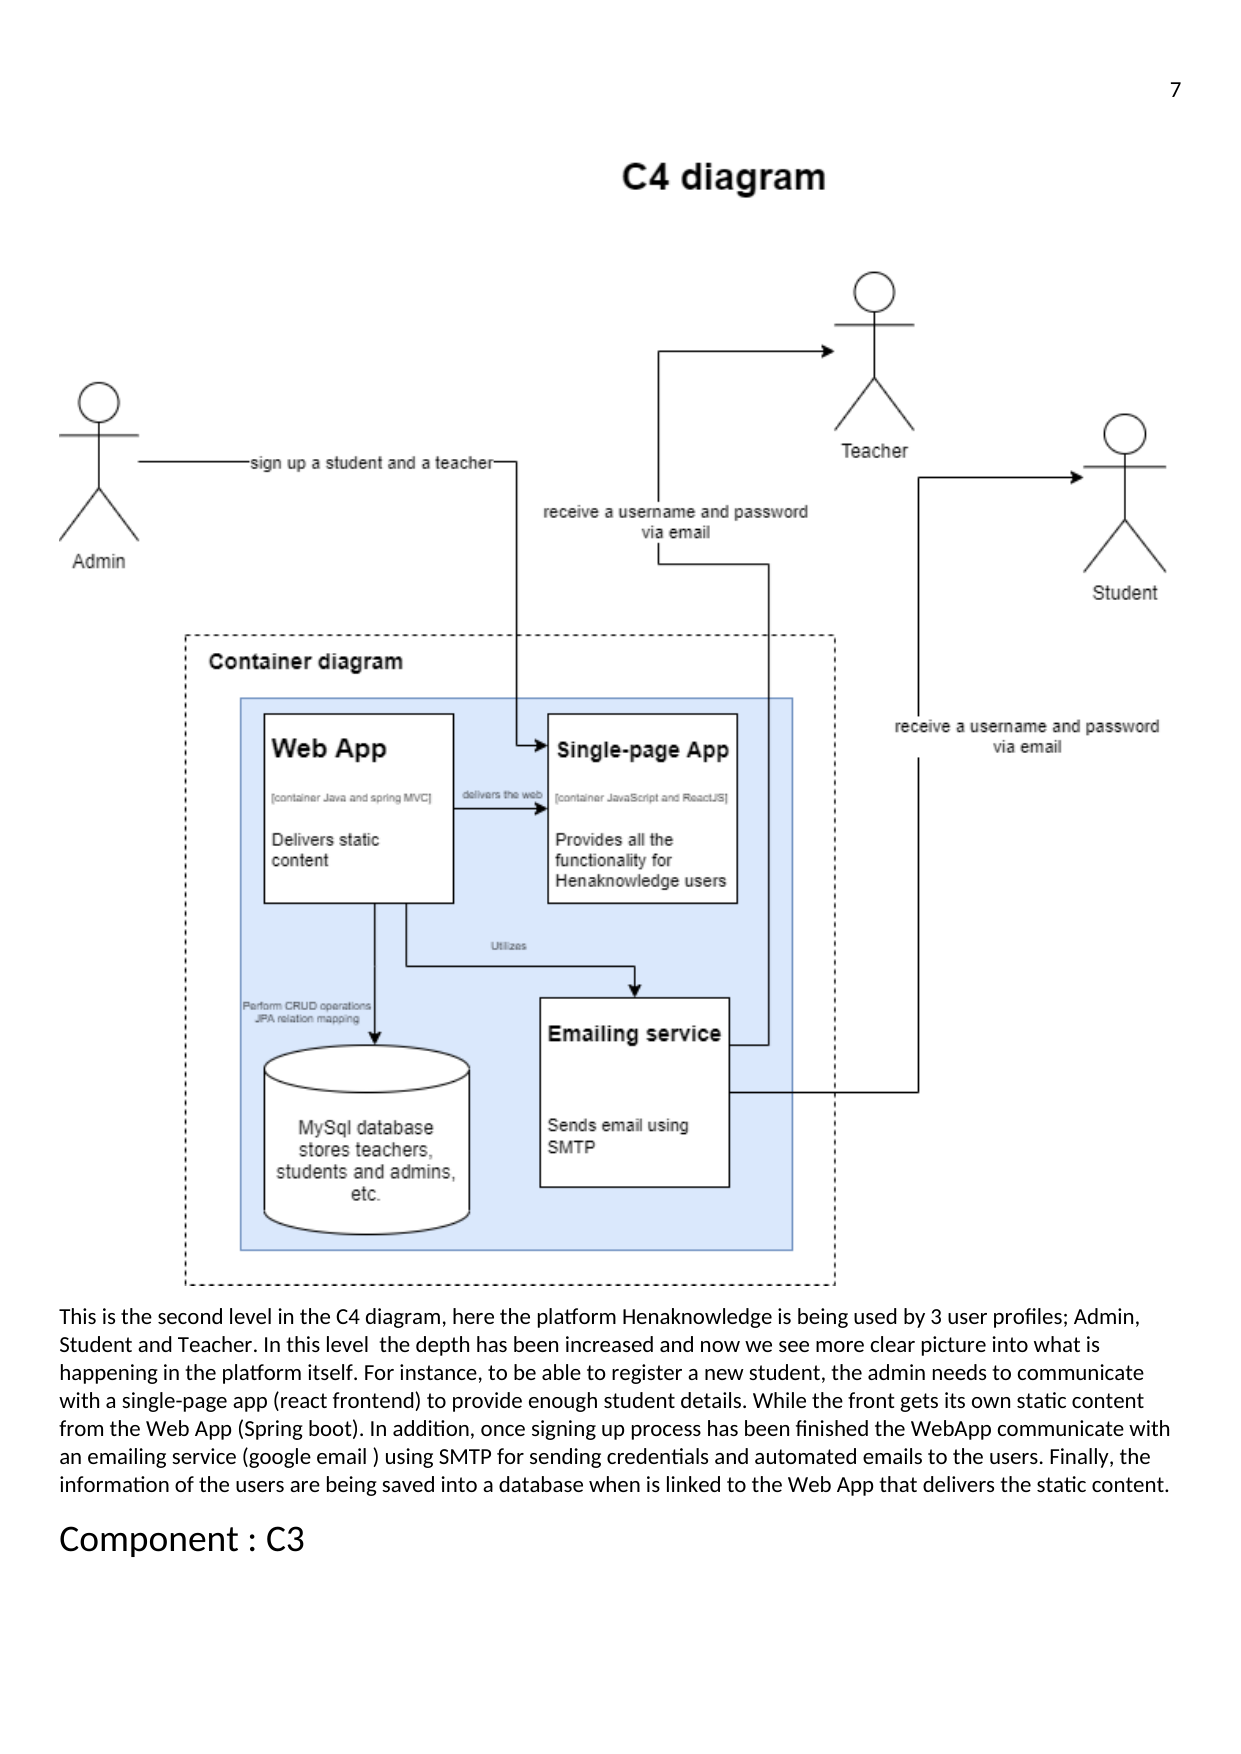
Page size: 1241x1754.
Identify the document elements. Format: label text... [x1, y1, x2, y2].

text Component : C3 [59, 1515, 1181, 1561]
text This is the second level in the C4 diagram, here the platform Henaknowledge is being used by 3 user profiles; Admin, Student and Teacher. In this level the depth has been increased and now we see more clear picture into what is happening in the platform itself. For instance, to be able to register a new student, the admin needs to communicate with a single-page app (react frontend) to provide enough student details. While the front gets its own static content from the Web App (Spring boot). In addition, once signing up process has been finished the WebApp communicate with an emailing service (google email ) using SMTP for sending credentials and automated emails to the users. Finally, the information of the users are being saved into a database when is linked to the Web App that delivers the static content. [59, 1302, 1181, 1498]
